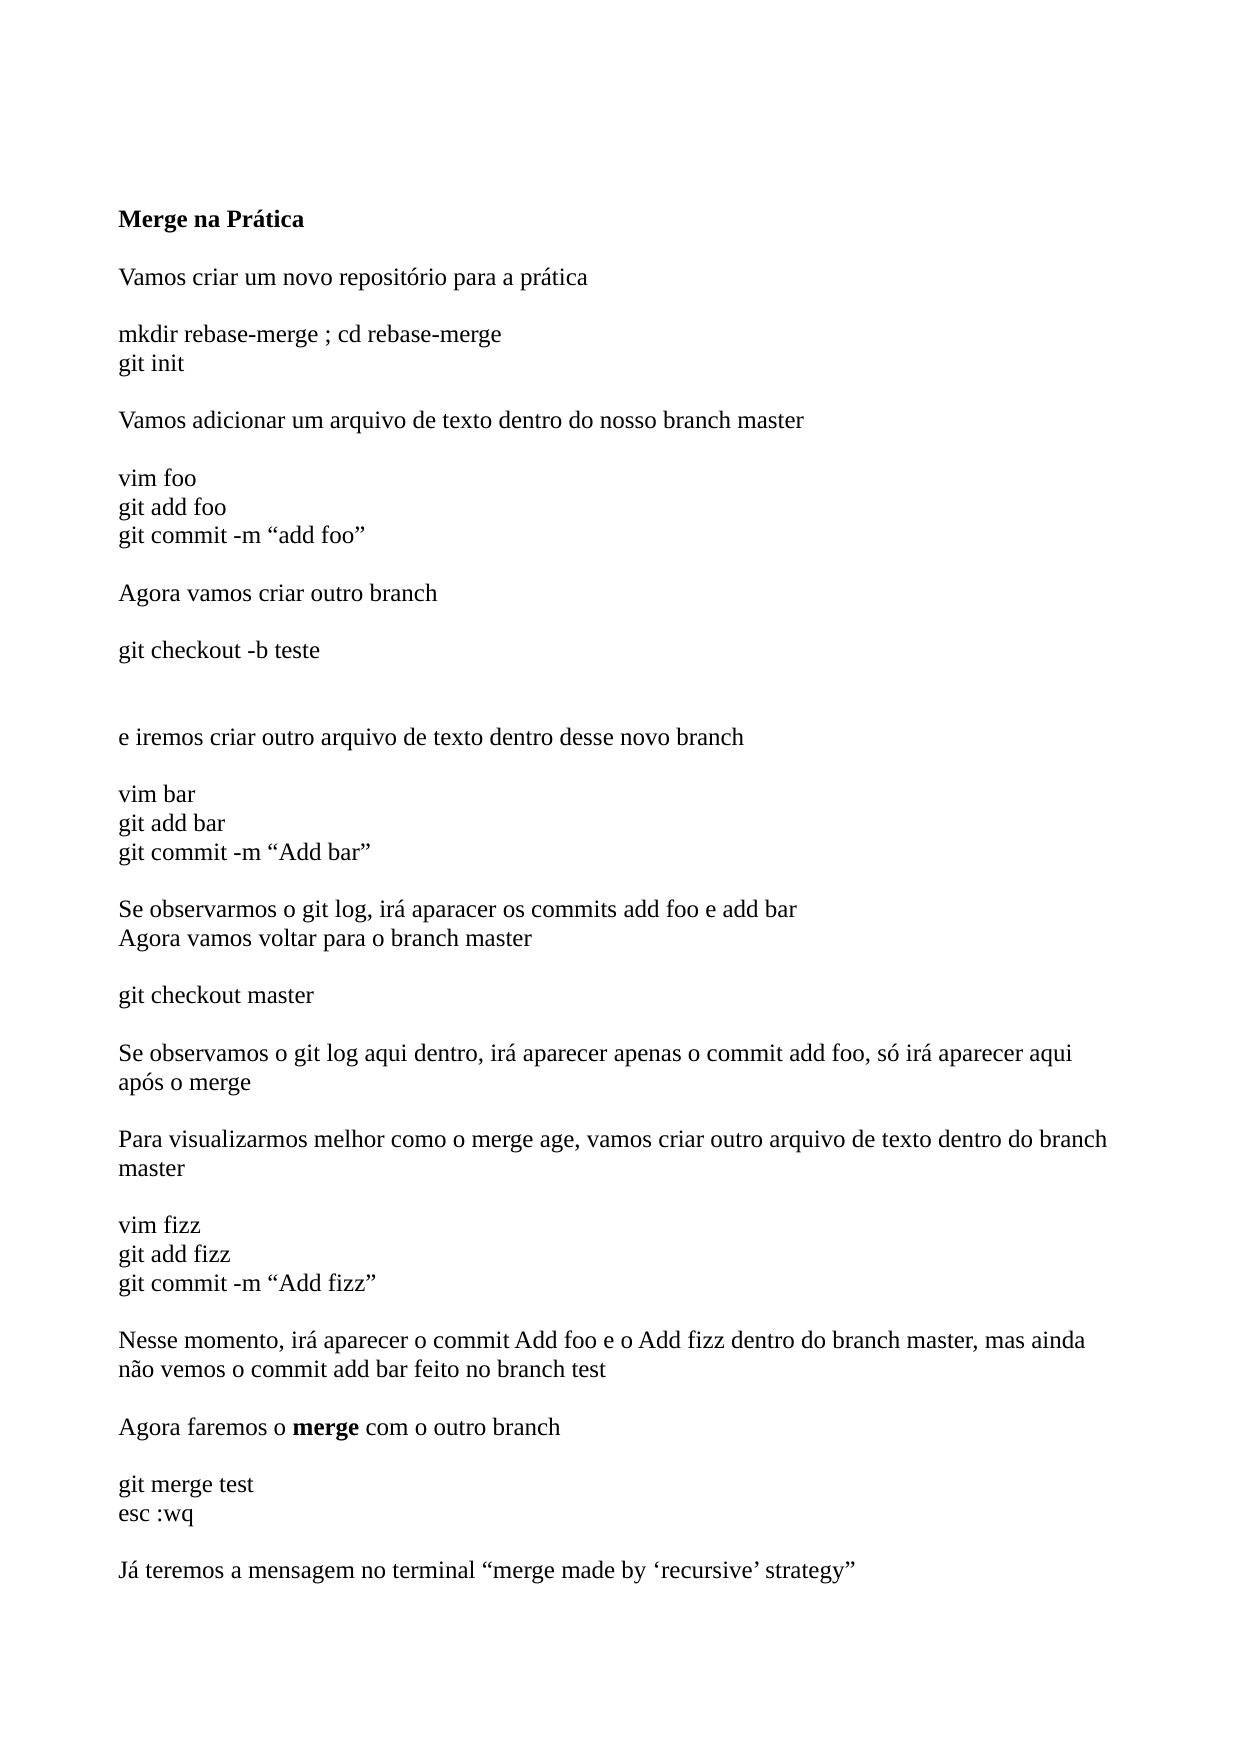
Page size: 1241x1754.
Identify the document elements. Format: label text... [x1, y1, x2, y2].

text git checkout master [118, 981, 1122, 1009]
text git commit -m “add foo” [118, 521, 1122, 549]
text Já teremos a mensagem no terminal “merge made by ‘recursive’ strategy” [118, 1556, 1122, 1584]
text git commit -m “Add bar” [118, 837, 1122, 866]
text git add bar [118, 808, 1122, 837]
text mkdir rebase-merge ; cd rebase-merge [118, 319, 1122, 348]
text Agora vamos voltar para o branch master [118, 923, 1122, 952]
text git init [118, 348, 1122, 377]
text Vamos criar um novo repositório para a prática [118, 262, 1122, 291]
text Merge na Prática [118, 204, 1122, 233]
text Vamos adicionar um arquivo de texto dentro do nosso branch master [118, 406, 1122, 434]
text e iremos criar outro arquivo de texto dentro desse novo branch [118, 722, 1122, 751]
text git commit -m “Add fizz” [118, 1268, 1122, 1297]
text Se observarmos o git log, irá aparacer os commits add foo e add bar [118, 894, 1122, 923]
text esc :wq [118, 1498, 1122, 1527]
text Se observamos o git log aqui dentro, irá aparecer apenas o commit add foo, só irá aparecer aqui após o merge [118, 1038, 1122, 1096]
text Agora faremos o merge com o outro branch [118, 1412, 1122, 1441]
text git checkout -b teste [118, 636, 1122, 664]
text Agora vamos criar outro branch [118, 578, 1122, 607]
text Nesse momento, irá aparecer o commit Add foo e o Add fizz dentro do branch master, mas ainda não vemos o commit add bar feito no branch test [118, 1326, 1122, 1383]
text vim fizz [118, 1211, 1122, 1239]
text git add fizz [118, 1239, 1122, 1268]
text vim foo [118, 463, 1122, 492]
text Para visualizarmos melhor como o merge age, vamos criar outro arquivo de texto dentro do branch master [118, 1124, 1122, 1182]
text vim bar [118, 779, 1122, 808]
text git add foo [118, 492, 1122, 521]
text git merge test [118, 1469, 1122, 1498]
